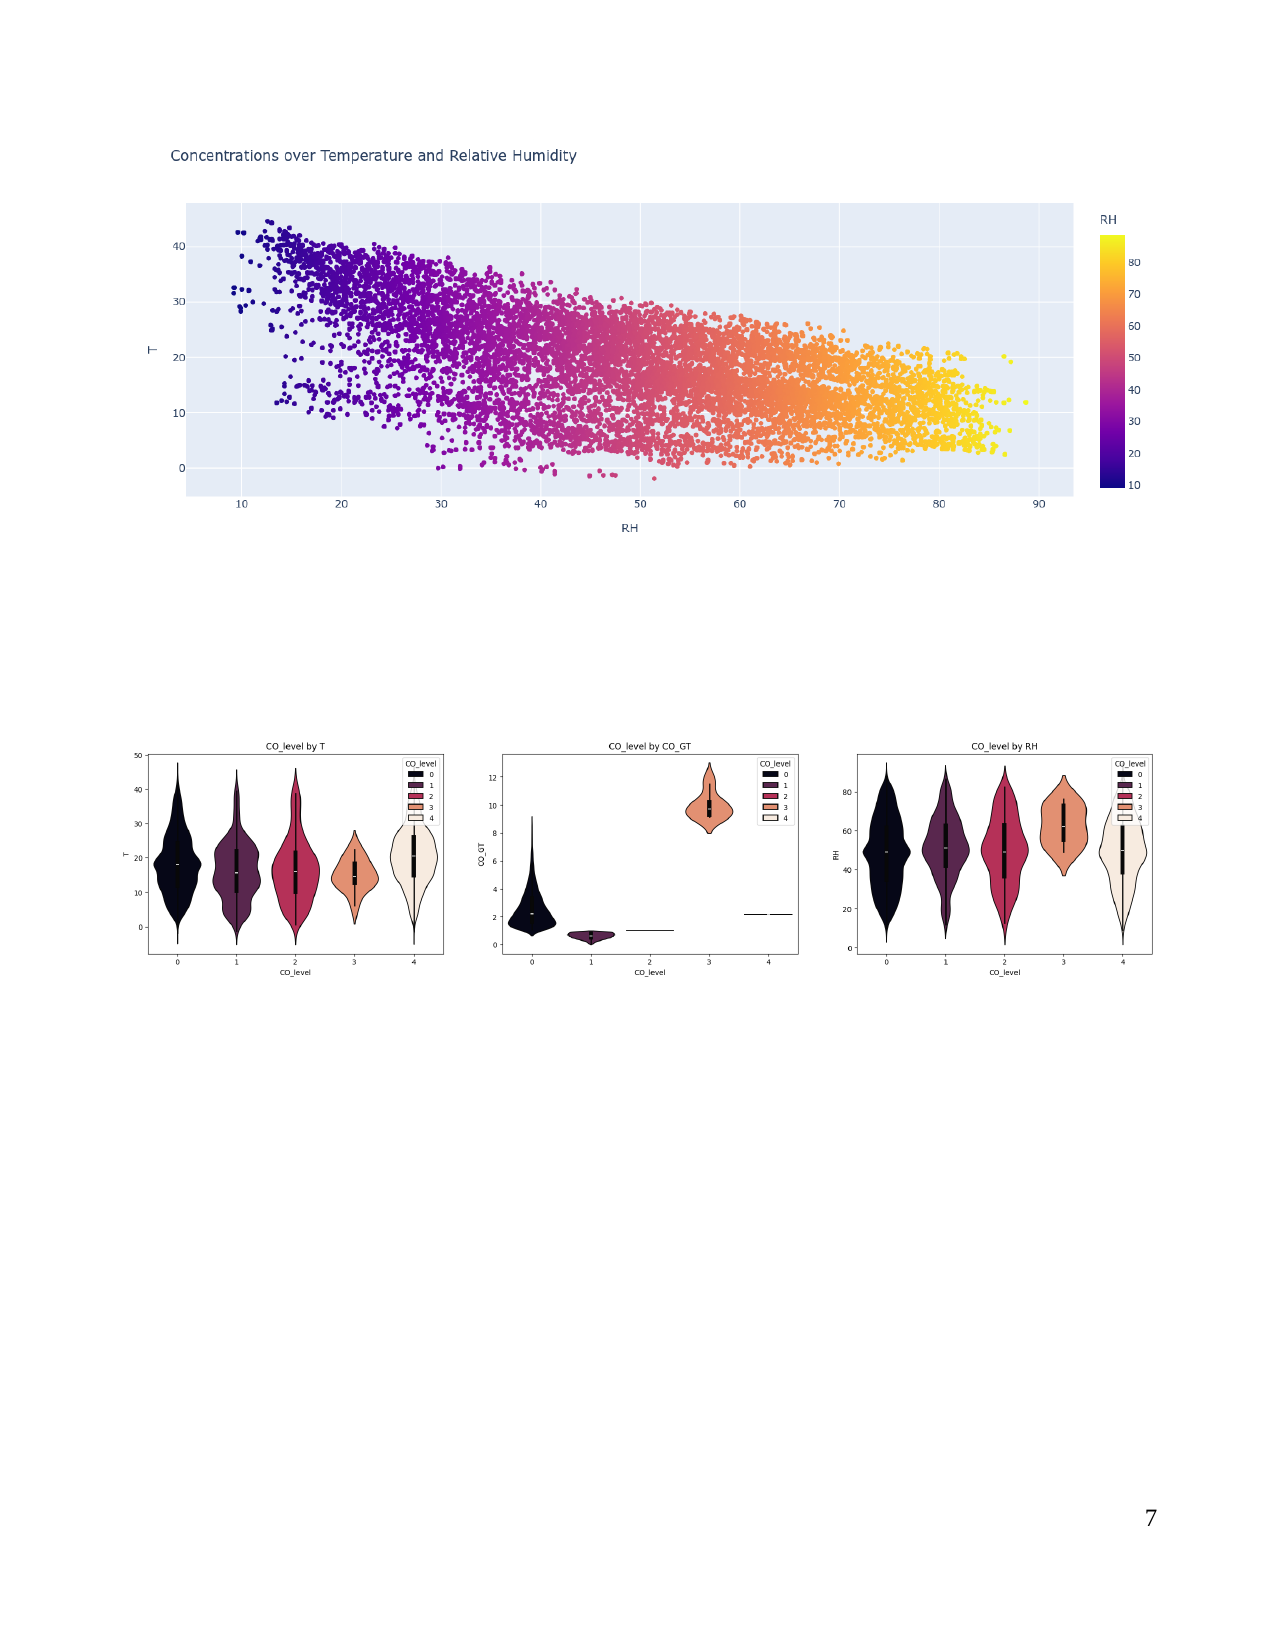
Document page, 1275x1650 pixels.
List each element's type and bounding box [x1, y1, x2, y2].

picture [118, 118, 1157, 564]
picture [118, 737, 1157, 981]
